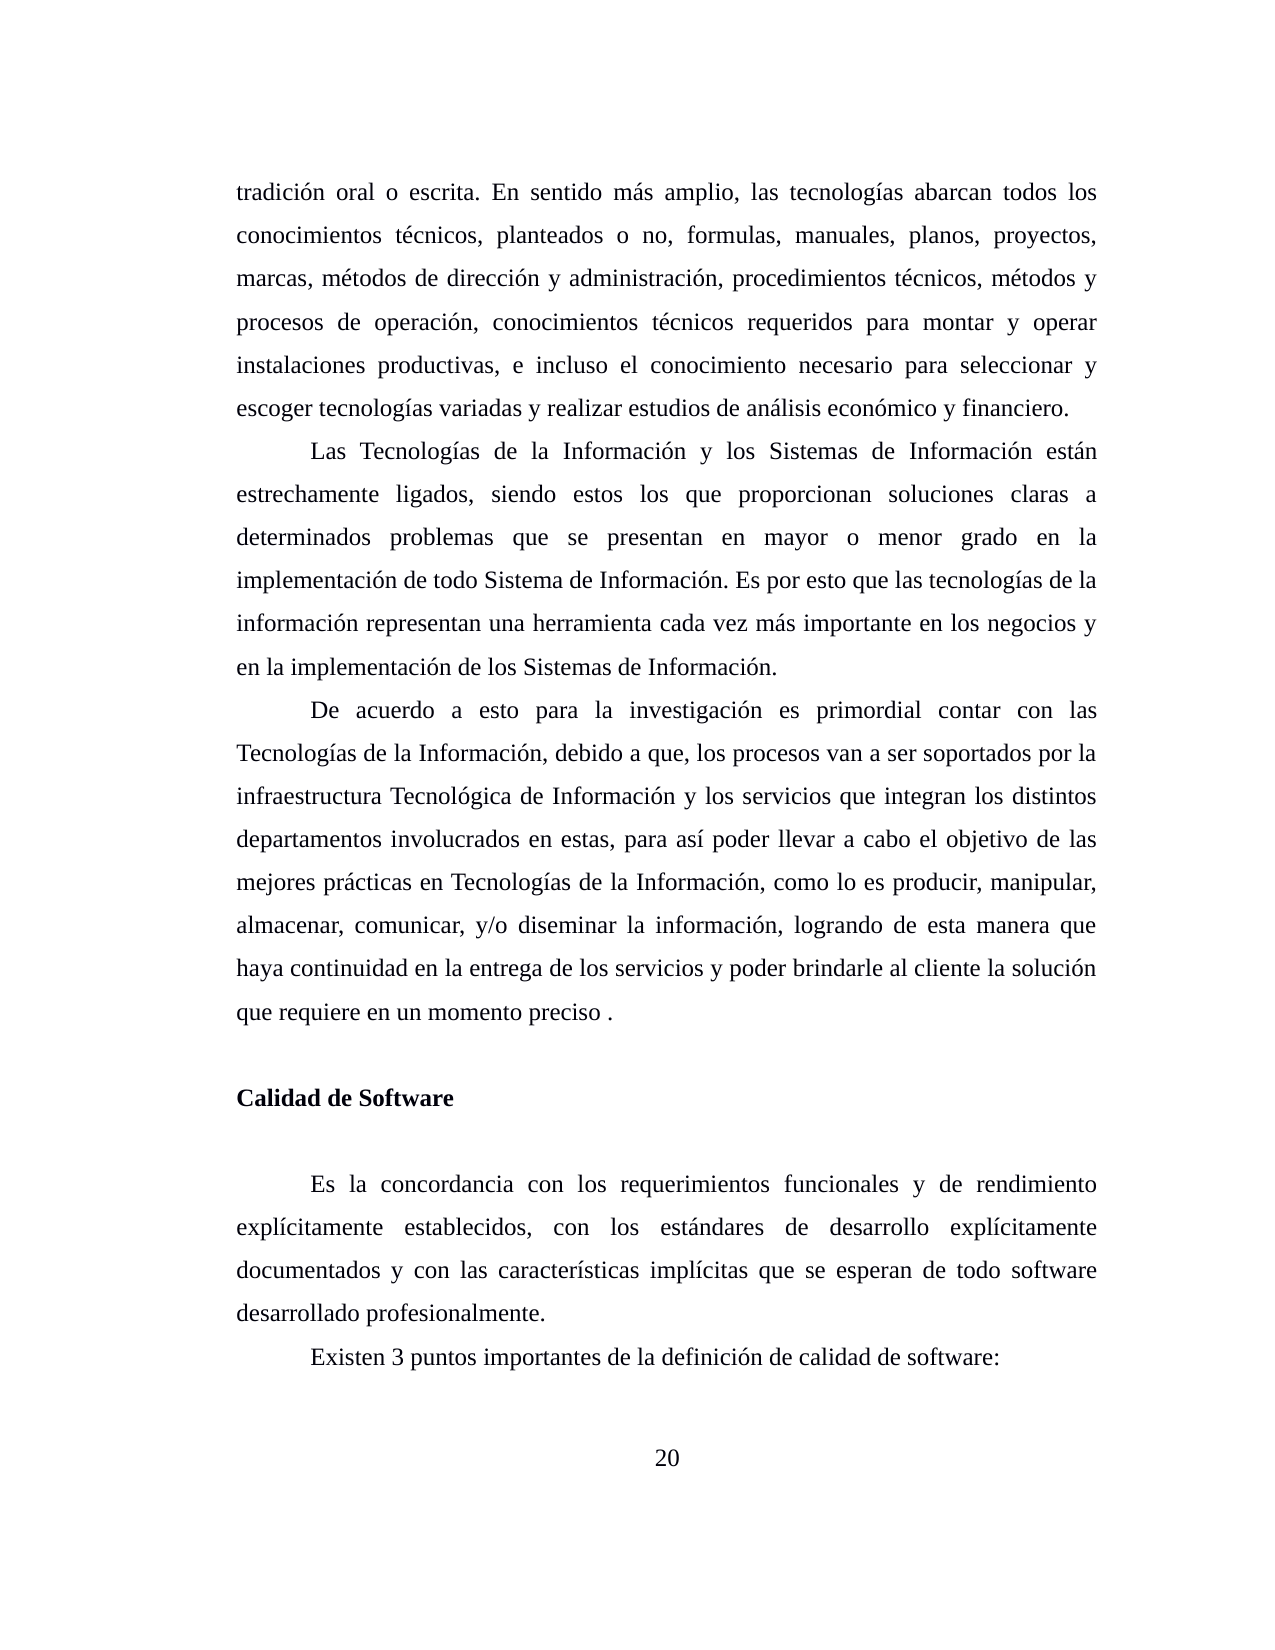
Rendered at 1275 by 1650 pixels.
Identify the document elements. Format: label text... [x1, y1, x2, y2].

text Calidad de Software [236, 1083, 1098, 1112]
text Existen 3 puntos importantes de la definición de calidad de software: [236, 1342, 1098, 1370]
text información representan una herramienta cada vez más importante en los negocios y en la implementación de los Sistemas de Información. [236, 608, 1098, 680]
text Es la concordancia con los requerimientos funcionales y de rendimiento explícitamente establecidos, con los estándares de desarrollo explícitamente documentados y con las características implícitas que se esperan de todo software desarrollado profesionalmente. [236, 1169, 1098, 1327]
text Las Tecnologías de la Información y los Sistemas de Información están estrechamente ligados, siendo estos los que proporcionan soluciones claras a determinados problemas que se presentan en mayor o menor grado en la implementación de todo Sistema de Información. Es por esto que las tecnologías de la [236, 436, 1098, 594]
text De acuerdo a esto para la investigación es primordial contar con las Tecnologías de la Información, debido a que, los procesos van a ser soportados por la infraestructura Tecnológica de Información y los servicios que integran los distintos departamentos involucrados en estas, para así poder llevar a cabo el objetivo de las mejores prácticas en Tecnologías de la Información, como lo es producir, manipular, almacenar, comunicar, y/o diseminar la información, logrando de esta manera que haya continuidad en la entrega de los servicios y poder brindarle al cliente la solución que requiere en un momento preciso . [236, 695, 1098, 1025]
text tradición oral o escrita. En sentido más amplio, las tecnologías abarcan todos los conocimientos técnicos, planteados o no, formulas, manuales, planos, proyectos, marcas, métodos de dirección y administración, procedimientos técnicos, métodos y procesos de operación, conocimientos técnicos requeridos para montar y operar instalaciones productivas, e incluso el conocimiento necesario para seleccionar y escoger tecnologías variadas y realizar estudios de análisis económico y financiero. [236, 177, 1098, 422]
